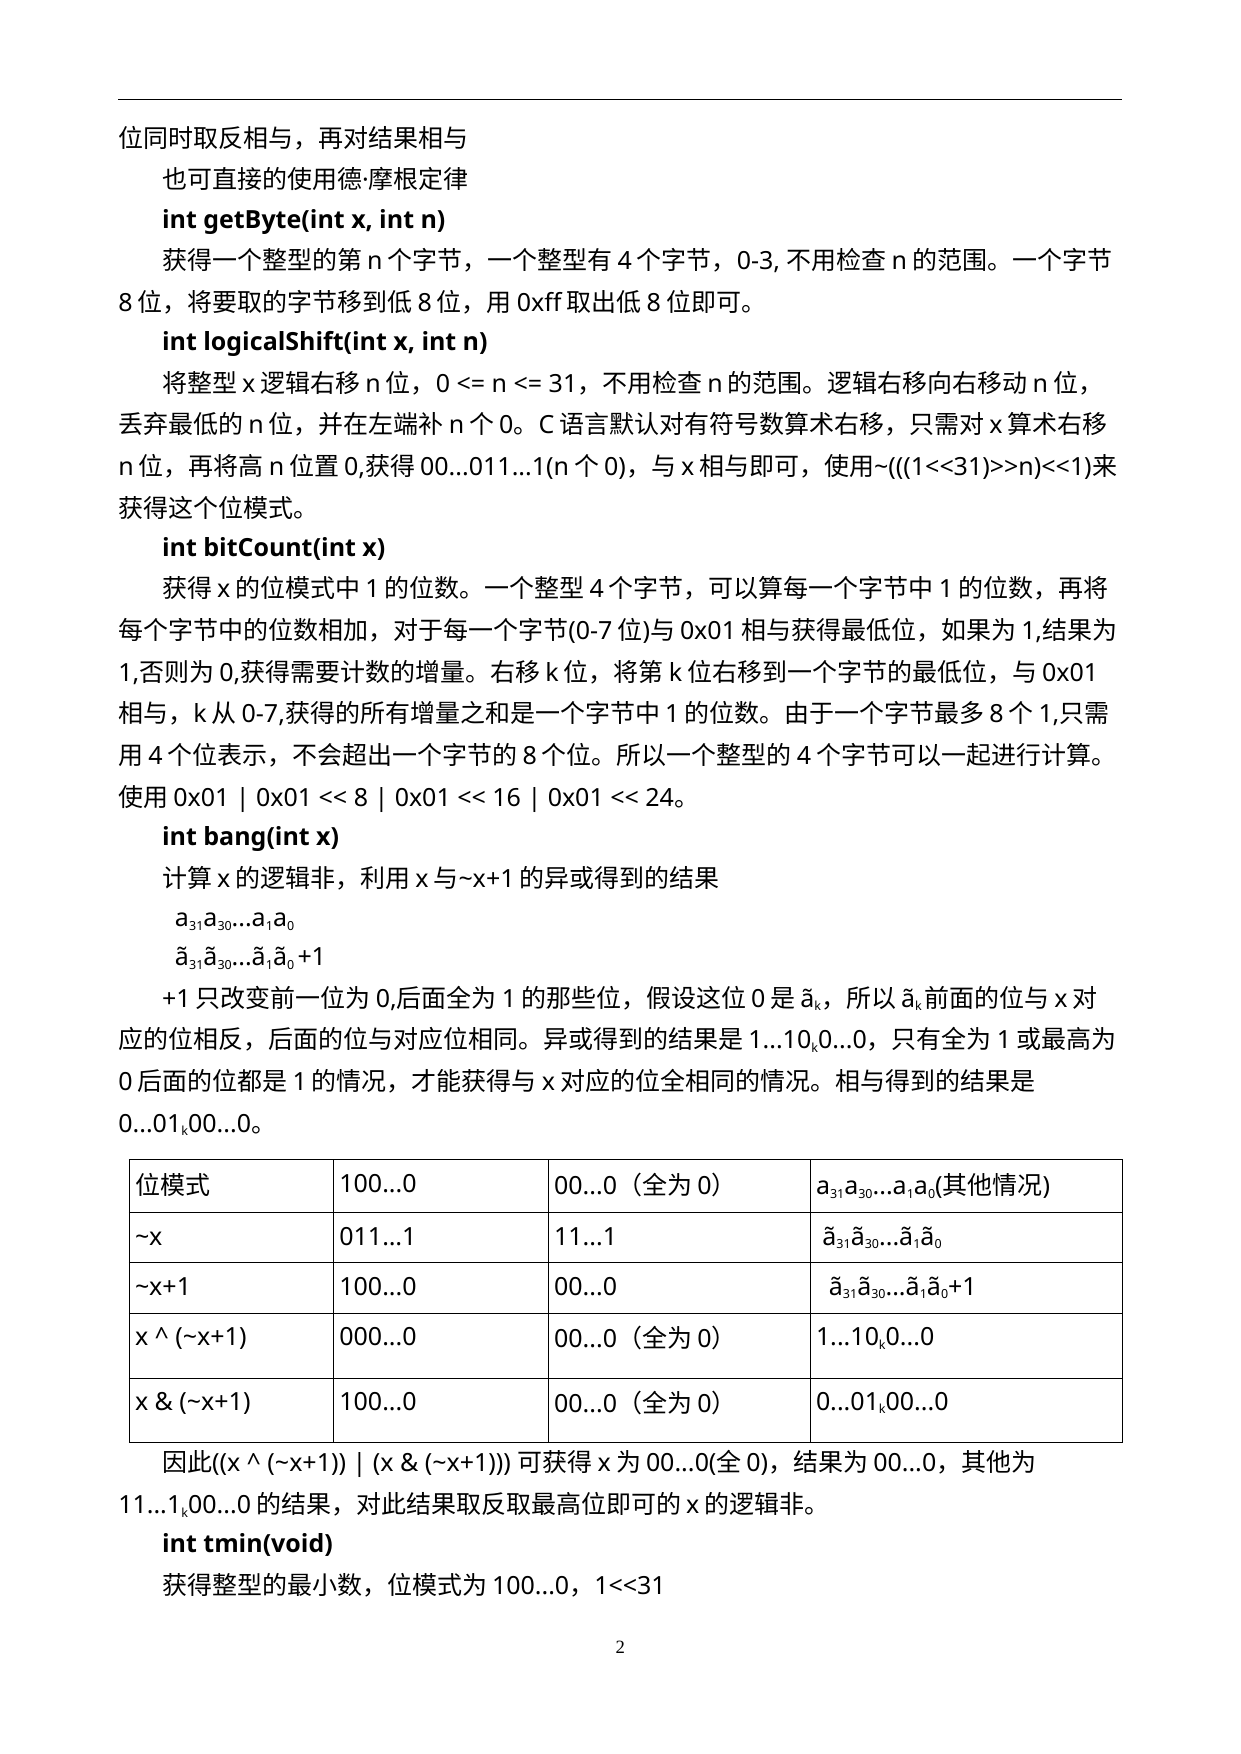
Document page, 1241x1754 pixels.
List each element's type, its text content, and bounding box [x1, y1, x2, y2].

table_cell 011…1 [334, 1213, 548, 1262]
table_cell ~x+1 [130, 1263, 333, 1312]
text a31a30...a1a0 [118, 900, 1122, 934]
table_cell 100...0 [334, 1263, 548, 1312]
table_cell 0...01k00...0 [811, 1379, 1122, 1442]
table_cell 00...0（全为0） [549, 1379, 810, 1442]
table_cell 000...0 [334, 1314, 548, 1377]
table_cell ã31ã30...ã1ã0 [811, 1213, 1122, 1262]
table_header 位模式 [130, 1160, 333, 1212]
text 也可直接的使用德·摩根定律 [118, 160, 1122, 196]
table_header 100...0 [334, 1160, 548, 1212]
table_cell x & (~x+1) [130, 1379, 333, 1442]
table_cell x ^ (~x+1) [130, 1314, 333, 1377]
text int getByte(int x, int n) [118, 201, 1122, 236]
table_cell ~x [130, 1213, 333, 1262]
text 将整型x逻辑右移n位，0 <= n <= 31，不用检查n的范围。逻辑右移向右移动n位，丢弃最低的n位，并在左端补n个0。C语言默认对有符号数算术右移，只需对x算术右移n位，再将高n位置0,获得00...011...1(n个0)，与x相与即可，使用~(((1<<31)>>n)<<1)来获得这个位模式。 [118, 363, 1122, 524]
table_cell 100...0 [334, 1379, 548, 1442]
table_cell 00...0 [549, 1263, 810, 1312]
text 计算x的逻辑非，利用x与~x+1的异或得到的结果 [118, 858, 1122, 894]
text 获得一个整型的第n个字节，一个整型有4个字节，0-3, 不用检查n的范围。一个字节8位，将要取的字节移到低8位，用0xff取出低8位即可。 [118, 241, 1122, 318]
table_cell ã31ã30...ã1ã0+1 [811, 1263, 1122, 1312]
table_header a31a30...a1a0(其他情况) [811, 1160, 1122, 1212]
text 获得x的位模式中1的位数。一个整型4个字节，可以算每一个字节中1的位数，再将每个字节中的位数相加，对于每一个字节(0-7位)与0x01相与获得最低位，如果为1,结果为1,否则为0,获得需要计数的增量。右移k位，将第k位右移到一个字节的最低位，与0x01相与，k从0-7,获得的所有增量之和是一个字节中1的位数。由于一个字节最多8个1,只需用4个位表示，不会超出一个字节的8个位。所以一个整型的4个字节可以一起进行计算。使用0x01 | 0x01 << 8 | 0x01 << 16 | 0x01 << 24。 [118, 569, 1122, 813]
text int bang(int x) [118, 819, 1122, 853]
text int bitCount(int x) [118, 530, 1122, 564]
text int logicalShift(int x, int n) [118, 324, 1122, 358]
text ã31ã30...ã1ã0 +1 [118, 939, 1122, 973]
table_cell 1...10k0...0 [811, 1314, 1122, 1377]
text int tmin(void) [118, 1526, 1122, 1560]
table_cell 11...1 [549, 1213, 810, 1262]
text 位同时取反相与，再对结果相与 [118, 118, 1122, 154]
table_cell 00...0（全为0） [549, 1314, 810, 1377]
table_header 00...0（全为0） [549, 1160, 810, 1212]
text 获得整型的最小数，位模式为100...0，1<<31 [118, 1565, 1122, 1602]
text 因此((x ^ (~x+1)) | (x & (~x+1))) 可获得x为00...0(全0)，结果为00...0，其他为11...1k00...0的结果，对此结果取反取最高位即可的x的逻辑非。 [118, 1443, 1122, 1521]
text +1只改变前一位为0,后面全为1的那些位，假设这位0是ãk，所以ãk前面的位与x对应的位相反，后面的位与对应位相同。异或得到的结果是1...10k0...0，只有全为1或最高为0后面的位都是1的情况，才能获得与x对应的位全相同的情况。相与得到的结果是0...01k00...0。 [118, 978, 1122, 1139]
